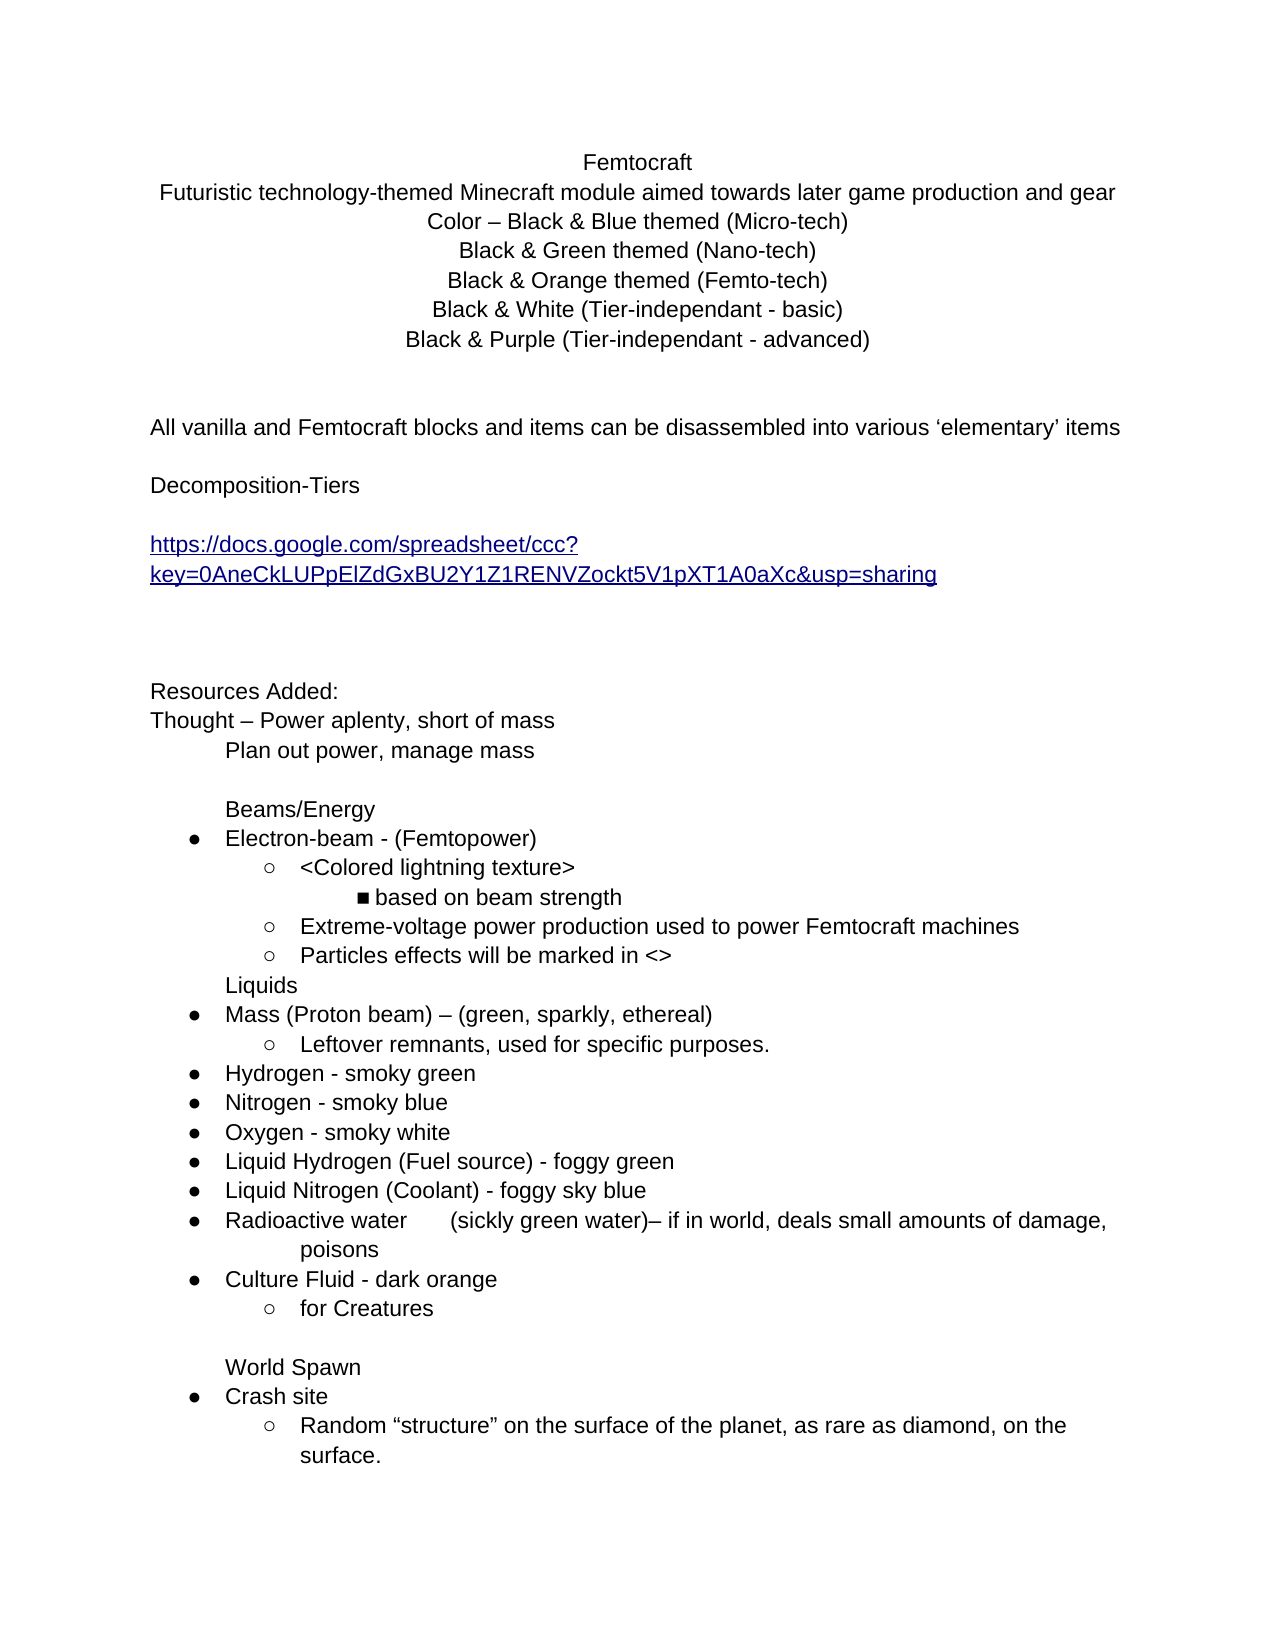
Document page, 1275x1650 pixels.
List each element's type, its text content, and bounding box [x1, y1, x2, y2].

list Liquid Hydrogen (Fuel source) - foggy green [187, 1149, 1125, 1174]
list <Colored lightning texture> [262, 855, 1125, 881]
list Culture Fluid - dark orange [187, 1266, 1125, 1292]
text Femtocraft [150, 150, 1125, 176]
list Oxygen - smoky white [187, 1119, 1125, 1145]
list Crash site [187, 1384, 1125, 1409]
list Nitrogen - smoky blue [187, 1090, 1125, 1116]
text World Spawn [150, 1354, 1125, 1380]
text All vanilla and Femtocraft blocks and items can be disassembled into various ‘elementary’ items [150, 414, 1125, 440]
text https://docs.google.com/spreadsheet/ccc?key=0AneCkLUPpElZdGxBU2Y1Z1RENVZockt5V1pXT1A0aXc&usp=sharing [150, 532, 1125, 587]
list Random “structure” on the surface of the planet, as rare as diamond, on the surface. [262, 1413, 1125, 1468]
text Resources Added: [150, 679, 1125, 704]
text Black & Green themed (Nano-tech) [150, 238, 1125, 264]
list Radioactive water (sickly green water)– if in world, deals small amounts of damage, poisons [187, 1207, 1125, 1262]
text Black & Orange themed (Femto-tech) [150, 267, 1125, 293]
text Decomposition-Tiers [150, 473, 1125, 499]
list Extreme-voltage power production used to power Femtocraft machines [262, 914, 1125, 939]
text Liquids [150, 972, 1125, 998]
text Black & Purple (Tier-independant - advanced) [150, 326, 1125, 352]
text Thought – Power aplenty, short of mass [150, 708, 1125, 734]
list Electron-beam - (Femtopower) [187, 826, 1125, 851]
list for Creatures [262, 1296, 1125, 1321]
text Black & White (Tier-independant - basic) [150, 297, 1125, 322]
list Hydrogen - smoky green [187, 1061, 1125, 1086]
text Plan out power, manage mass [150, 737, 1125, 763]
text Futuristic technology-themed Minecraft module aimed towards later game production and gear [150, 179, 1125, 205]
list Particles effects will be marked in <> [262, 943, 1125, 969]
list Liquid Nitrogen (Coolant) - foggy sky blue [187, 1178, 1125, 1204]
list Leftover remnants, used for specific purposes. [262, 1031, 1125, 1057]
list Mass (Proton beam) – (green, sparkly, ethereal) [187, 1002, 1125, 1027]
text Beams/Energy [150, 796, 1125, 822]
list based on beam strength [356, 884, 1125, 910]
text Color – Black & Blue themed (Micro-tech) [150, 209, 1125, 234]
